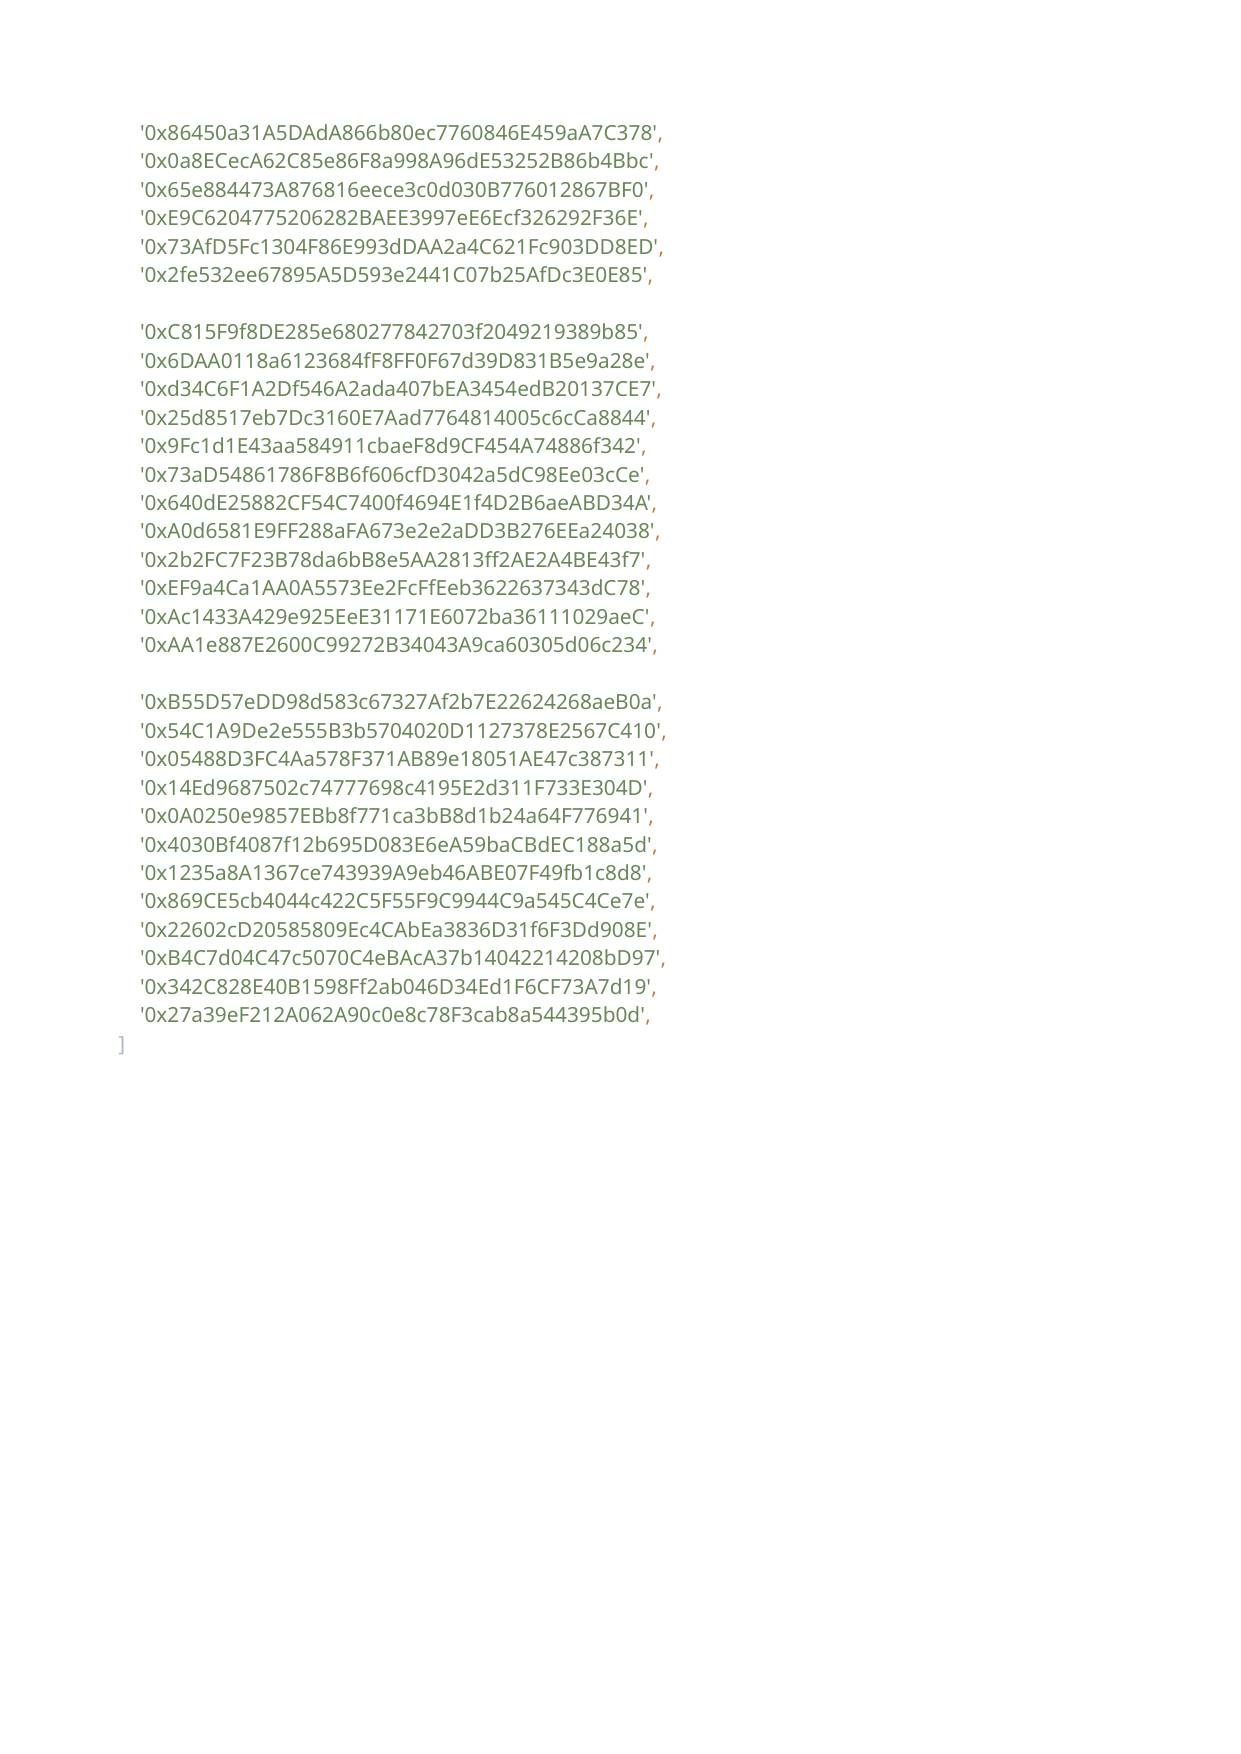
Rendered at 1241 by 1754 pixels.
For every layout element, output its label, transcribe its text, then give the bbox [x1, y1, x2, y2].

text '0x86450a31A5DAdA866b80ec7760846E459aA7C378', '0x0a8ECecA62C85e86F8a998A96dE53252B86b4Bbc', '0x65e884473A876816eece3c0d030B776012867BF0', '0xE9C6204775206282BAEE3997eE6Ecf326292F36E', '0x73AfD5Fc1304F86E993dDAA2a4C621Fc903DD8ED', '0x2fe532ee67895A5D593e2441C07b25AfDc3E0E85', '0xC815F9f8DE285e680277842703f2049219389b85', '0x6DAA0118a6123684fF8FF0F67d39D831B5e9a28e', '0xd34C6F1A2Df546A2ada407bEA3454edB20137CE7', '0x25d8517eb7Dc3160E7Aad7764814005c6cCa8844', '0x9Fc1d1E43aa584911cbaeF8d9CF454A74886f342', '0x73aD54861786F8B6f606cfD3042a5dC98Ee03cCe', '0x640dE25882CF54C7400f4694E1f4D2B6aeABD34A', '0xA0d6581E9FF288aFA673e2e2aDD3B276EEa24038', '0x2b2FC7F23B78da6bB8e5AA2813ff2AE2A4BE43f7', '0xEF9a4Ca1AA0A5573Ee2FcFfEeb3622637343dC78', '0xAc1433A429e925EeE31171E6072ba36111029aeC', '0xAA1e887E2600C99272B34043A9ca60305d06c234', '0xB55D57eDD98d583c67327Af2b7E22624268aeB0a', '0x54C1A9De2e555B3b5704020D1127378E2567C410', '0x05488D3FC4Aa578F371AB89e18051AE47c387311', '0x14Ed9687502c74777698c4195E2d311F733E304D', '0x0A0250e9857EBb8f771ca3bB8d1b24a64F776941', '0x4030Bf4087f12b695D083E6eA59baCBdEC188a5d', '0x1235a8A1367ce743939A9eb46ABE07F49fb1c8d8', '0x869CE5cb4044c422C5F55F9C9944C9a545C4Ce7e', '0x22602cD20585809Ec4CAbEa3836D31f6F3Dd908E', '0xB4C7d04C47c5070C4eBAcA37b14042214208bD97', '0x342C828E40B1598Ff2ab046D34Ed1F6CF73A7d19', '0x27a39eF212A062A90c0e8c78F3cab8a544395b0d', ] [118, 118, 1122, 1057]
